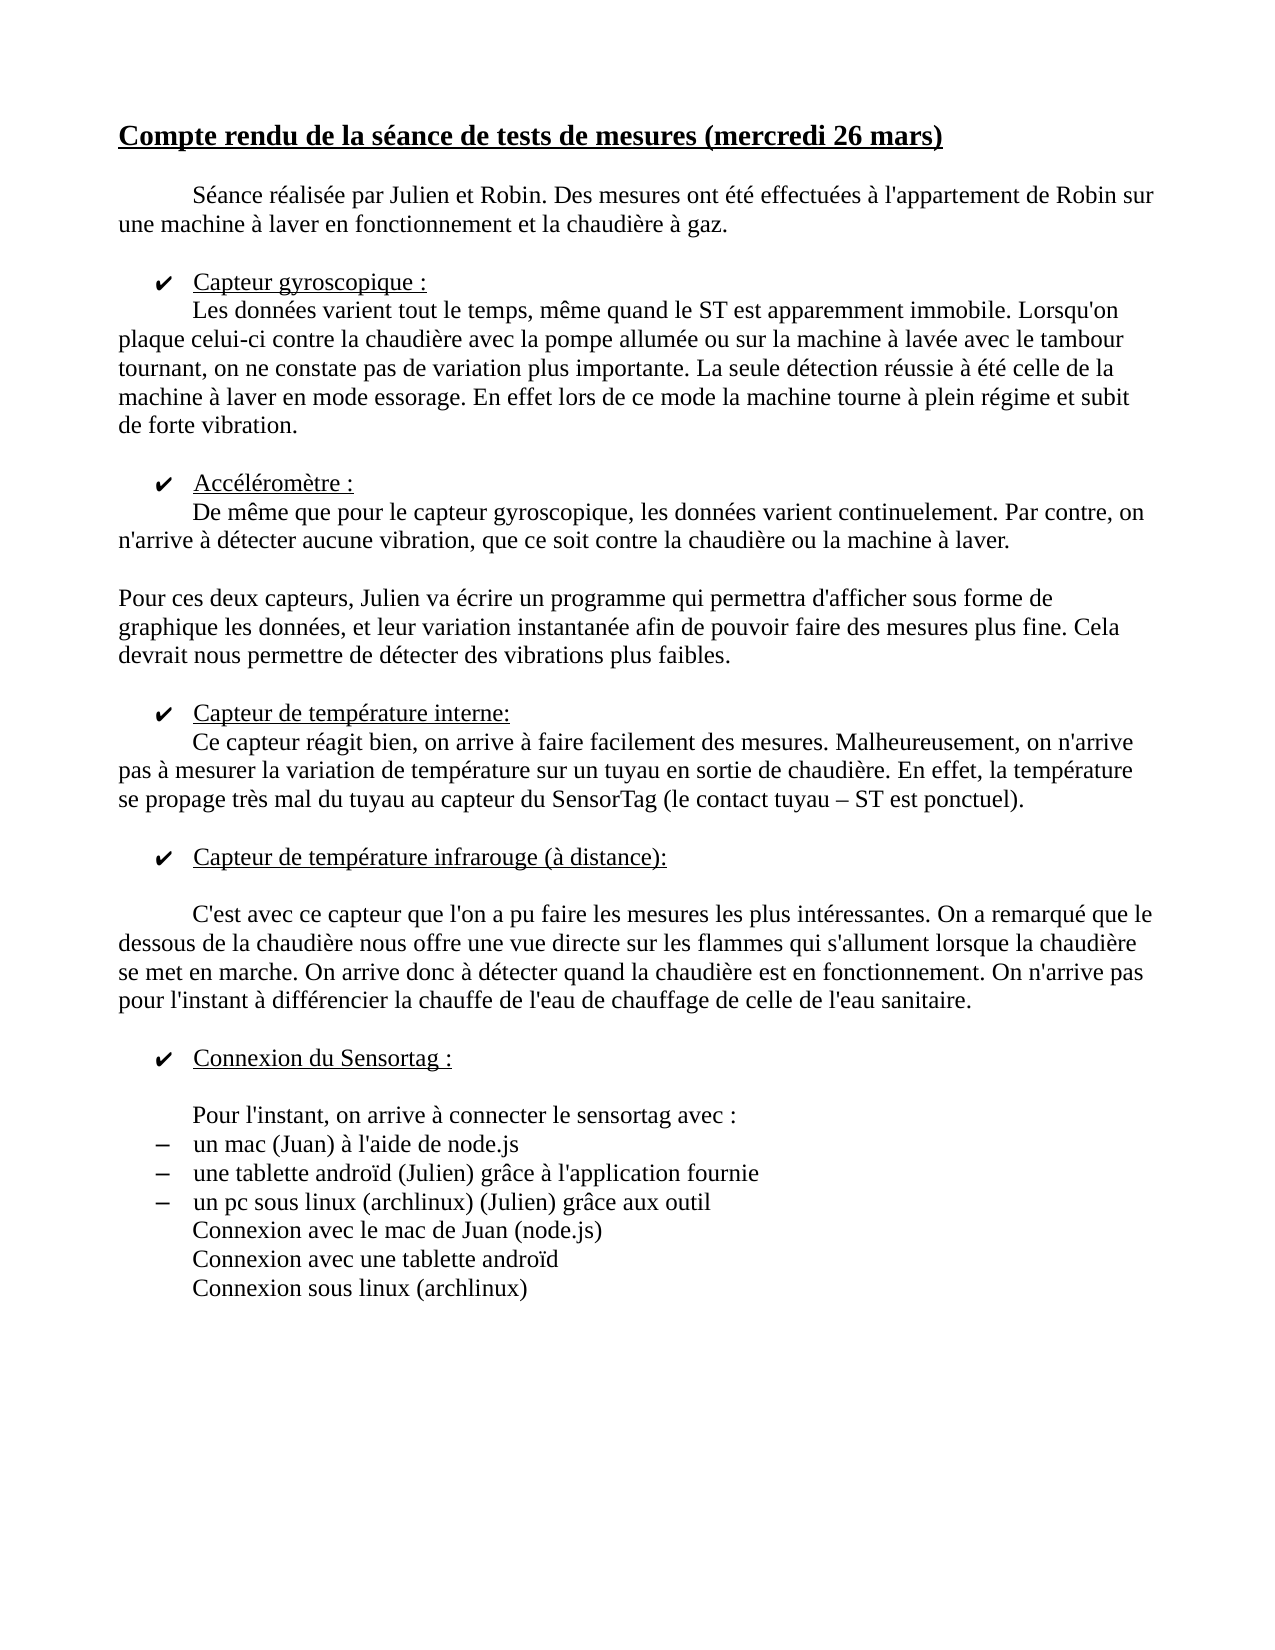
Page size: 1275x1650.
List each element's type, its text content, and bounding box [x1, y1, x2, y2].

text De même que pour le capteur gyroscopique, les données varient continuelement. Par contre, on n'arrive à détecter aucune vibration, que ce soit contre la chaudière ou la machine à laver. [118, 497, 1157, 554]
list Capteur gyroscopique : [156, 267, 1157, 295]
list Accéléromètre : [156, 468, 1157, 497]
text Connexion sous linux (archlinux) [118, 1273, 1157, 1302]
text Connexion avec le mac de Juan (node.js) [118, 1215, 1157, 1244]
text Connexion avec une tablette androïd [118, 1244, 1157, 1273]
list Capteur de température infrarouge (à distance): [156, 842, 1157, 870]
text Pour ces deux capteurs, Julien va écrire un programme qui permettra d'afficher sous forme de graphique les données, et leur variation instantanée afin de pouvoir faire des mesures plus fine. Cela devrait nous permettre de détecter des vibrations plus faibles. [118, 583, 1157, 669]
list Capteur de température interne: [156, 698, 1157, 727]
list un mac (Juan) à l'aide de node.js [156, 1129, 1157, 1158]
text Compte rendu de la séance de tests de mesures (mercredi 26 mars) [118, 118, 1157, 152]
list un pc sous linux (archlinux) (Julien) grâce aux outil [156, 1187, 1157, 1215]
text Les données varient tout le temps, même quand le ST est apparemment immobile. Lorsqu'on plaque celui-ci contre la chaudière avec la pompe allumée ou sur la machine à lavée avec le tambour tournant, on ne constate pas de variation plus importante. La seule détection réussie à été celle de la machine à laver en mode essorage. En effet lors de ce mode la machine tourne à plein régime et subit de forte vibration. [118, 295, 1157, 439]
text Pour l'instant, on arrive à connecter le sensortag avec : [118, 1100, 1157, 1129]
text C'est avec ce capteur que l'on a pu faire les mesures les plus intéressantes. On a remarqué que le dessous de la chaudière nous offre une vue directe sur les flammes qui s'allument lorsque la chaudière se met en marche. On arrive donc à détecter quand la chaudière est en fonctionnement. On n'arrive pas pour l'instant à différencier la chauffe de l'eau de chauffage de celle de l'eau sanitaire. [118, 899, 1157, 1014]
text Ce capteur réagit bien, on arrive à faire facilement des mesures. Malheureusement, on n'arrive pas à mesurer la variation de température sur un tuyau en sortie de chaudière. En effet, la température se propage très mal du tuyau au capteur du SensorTag (le contact tuyau – ST est ponctuel). [118, 727, 1157, 813]
list une tablette androïd (Julien) grâce à l'application fournie [156, 1158, 1157, 1187]
text Séance réalisée par Julien et Robin. Des mesures ont été effectuées à l'appartement de Robin sur une machine à laver en fonctionnement et la chaudière à gaz. [118, 180, 1157, 238]
list Connexion du Sensortag : [156, 1043, 1157, 1072]
